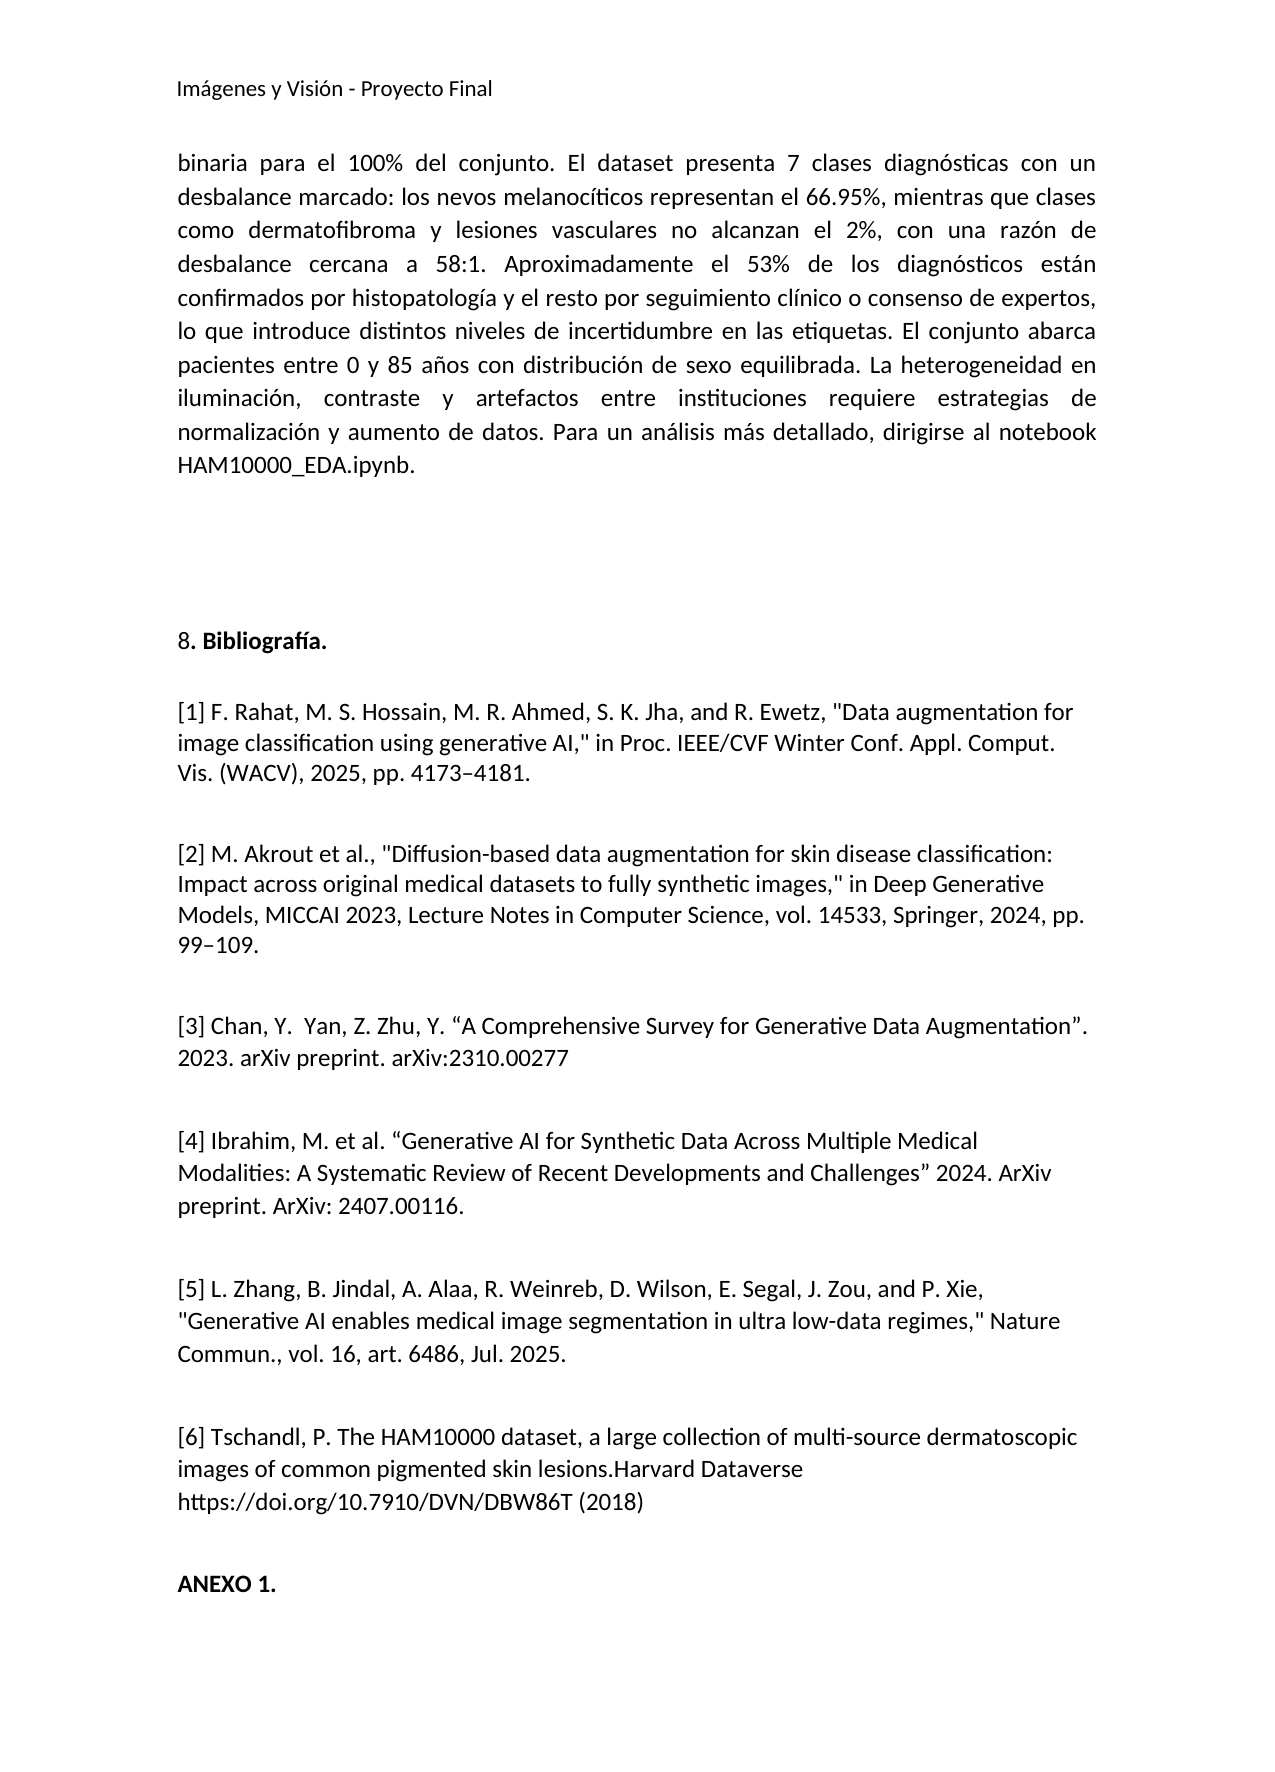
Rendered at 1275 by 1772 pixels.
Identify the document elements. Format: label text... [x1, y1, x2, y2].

text binaria para el 100% del conjunto. El dataset presenta 7 clases diagnósticas con un desbalance marcado: los nevos melanocíticos representan el 66.95%, mientras que clases como dermatofibroma y lesiones vasculares no alcanzan el 2%, con una razón de desbalance cercana a 58:1. Aproximadamente el 53% de los diagnósticos están confirmados por histopatología y el resto por seguimiento clínico o consenso de expertos, lo que introduce distintos niveles de incertidumbre en las etiquetas. El conjunto abarca pacientes entre 0 y 85 años con distribución de sexo equilibrada. La heterogeneidad en iluminación, contraste y artefactos entre instituciones requiere estrategias de normalización y aumento de datos. Para un análisis más detallado, dirigirse al notebook HAM10000_EDA.ipynb. [177, 148, 1098, 480]
text ANEXO 1. [177, 1568, 1098, 1599]
text [5] L. Zhang, B. Jindal, A. Alaa, R. Weinreb, D. Wilson, E. Segal, J. Zou, and P. Xie, "Generative AI enables medical image segmentation in ultra low-data regimes," Nature Commun., vol. 16, art. 6486, Jul. 2025. [177, 1273, 1098, 1368]
text [1] F. Rahat, M. S. Hossain, M. R. Ahmed, S. K. Jha, and R. Ewetz, "Data augmentation for image classification using generative AI," in Proc. IEEE/CVF Winter Conf. Appl. Comput. Vis. (WACV), 2025, pp. 4173–4181. [177, 696, 1098, 788]
text 8. Bibliografía. [177, 625, 1098, 656]
text [6] Tschandl, P. The HAM10000 dataset, a large collection of multi-source dermatoscopic images of common pigmented skin lesions.Harvard Dataverse https://doi.org/10.7910/DVN/DBW86T (2018) [177, 1421, 1098, 1516]
text [4] Ibrahim, M. et al. “Generative AI for Synthetic Data Across Multiple Medical Modalities: A Systematic Review of Recent Developments and Challenges” 2024. ArXiv preprint. ArXiv: 2407.00116. [177, 1125, 1098, 1221]
text [3] Chan, Y. Yan, Z. Zhu, Y. “A Comprehensive Survey for Generative Data Augmentation”. 2023. arXiv preprint. arXiv:2310.00277 [177, 1010, 1098, 1073]
text [2] M. Akrout et al., "Diffusion-based data augmentation for skin disease classification: Impact across original medical datasets to fully synthetic images," in Deep Generative Models, MICCAI 2023, Lecture Notes in Computer Science, vol. 14533, Springer, 2024, pp. 99–109. [177, 838, 1098, 960]
